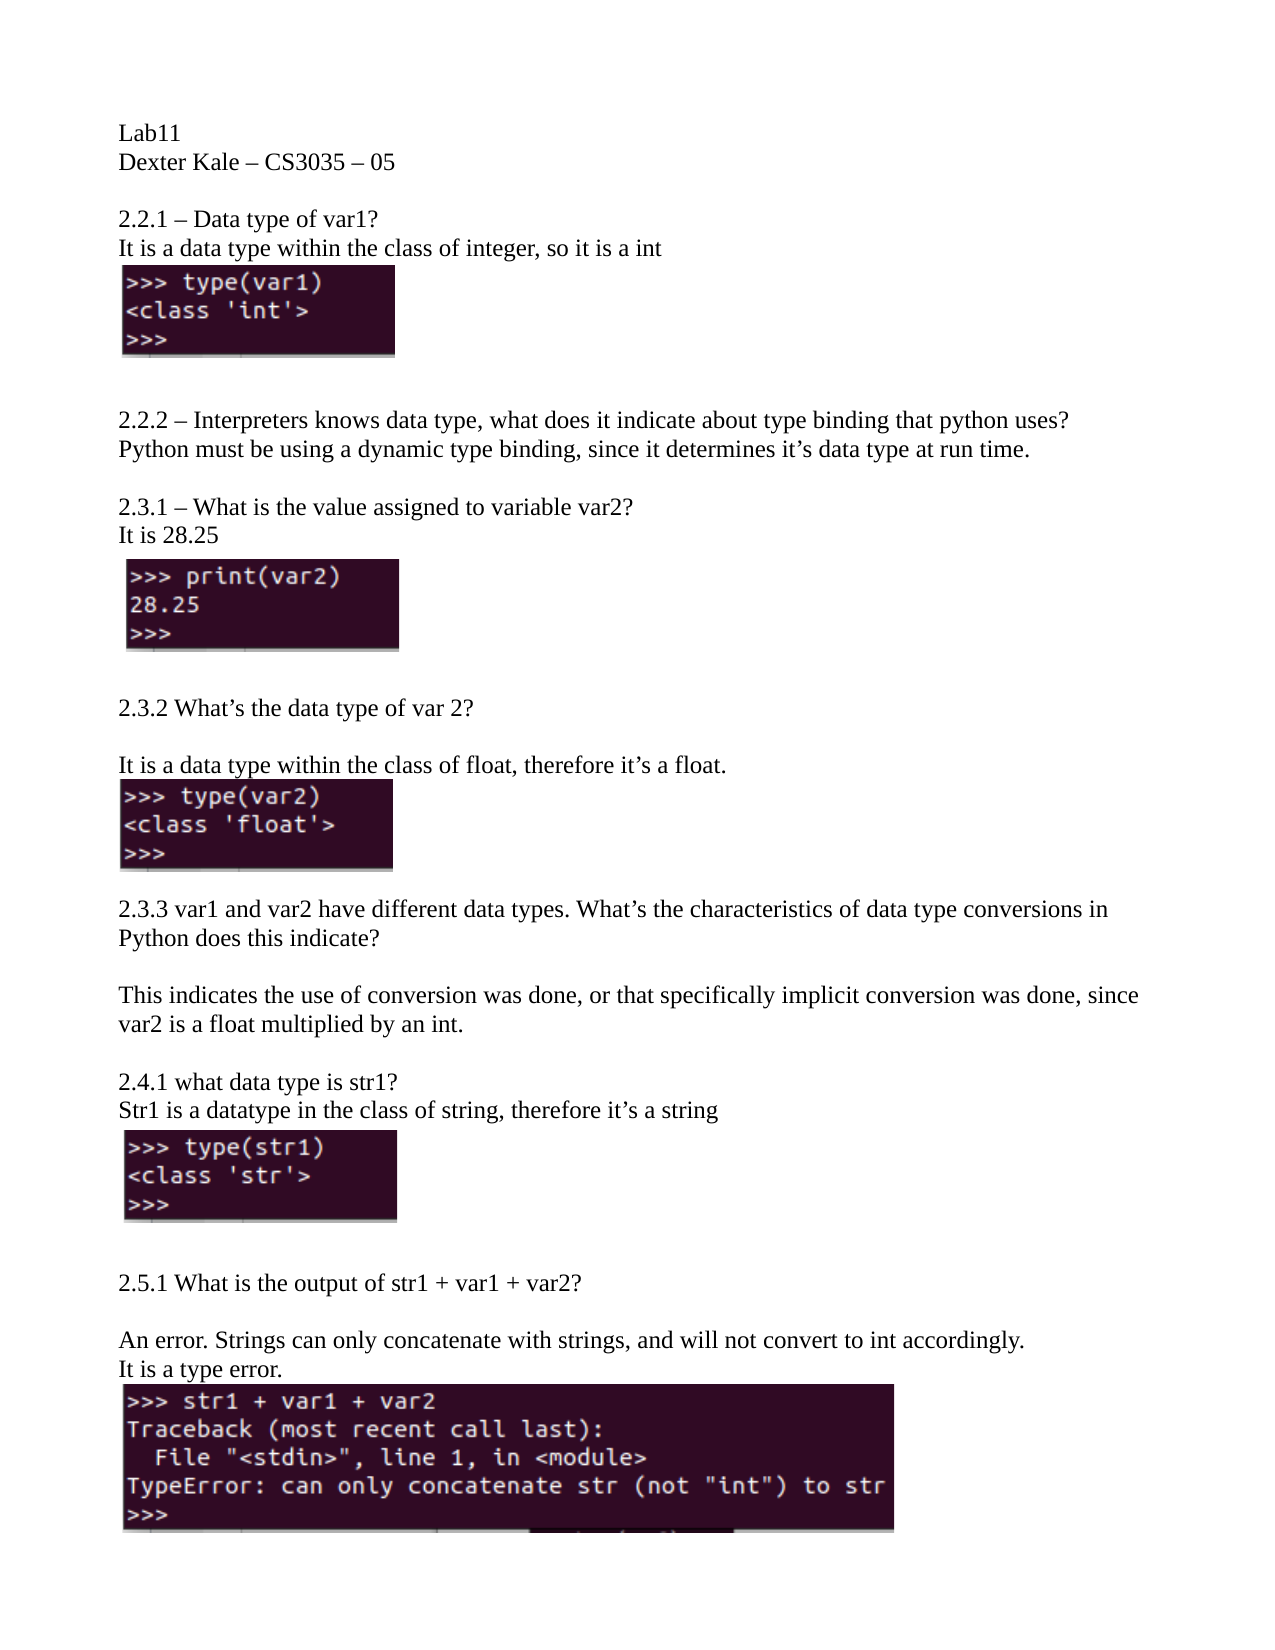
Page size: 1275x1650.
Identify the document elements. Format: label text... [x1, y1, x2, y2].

picture [123, 1130, 398, 1223]
text It is 28.25 [118, 521, 1157, 549]
text Lab11 [118, 118, 1157, 147]
text 2.5.1 What is the output of str1 + var1 + var2? [118, 1268, 1157, 1297]
text 2.2.1 – Data type of var1? [118, 204, 1157, 233]
picture [119, 779, 393, 872]
text This indicates the use of conversion was done, or that specifically implicit conversion was done, since var2 is a float multiplied by an int. [118, 981, 1157, 1038]
text 2.2.2 – Interpreters knows data type, what does it indicate about type binding that python uses? [118, 406, 1157, 434]
text 2.4.1 what data type is str1? [118, 1067, 1157, 1096]
text It is a type error. [118, 1354, 1157, 1383]
picture [121, 265, 395, 358]
text Str1 is a datatype in the class of string, therefore it’s a string [118, 1096, 1157, 1124]
text It is a data type within the class of float, therefore it’s a float. [118, 751, 1157, 779]
text An error. Strings can only concatenate with strings, and will not convert to int accordingly. [118, 1326, 1157, 1354]
picture [125, 559, 400, 652]
text It is a data type within the class of integer, so it is a int [118, 233, 1157, 262]
text 2.3.2 What’s the data type of var 2? [118, 693, 1157, 722]
text Dexter Kale – CS3035 – 05 [118, 147, 1157, 176]
picture [122, 1384, 895, 1533]
text Python must be using a dynamic type binding, since it determines it’s data type at run time. [118, 434, 1157, 463]
text 2.3.1 – What is the value assigned to variable var2? [118, 492, 1157, 521]
text 2.3.3 var1 and var2 have different data types. What’s the characteristics of data type conversions in Python does this indicate? [118, 894, 1157, 952]
